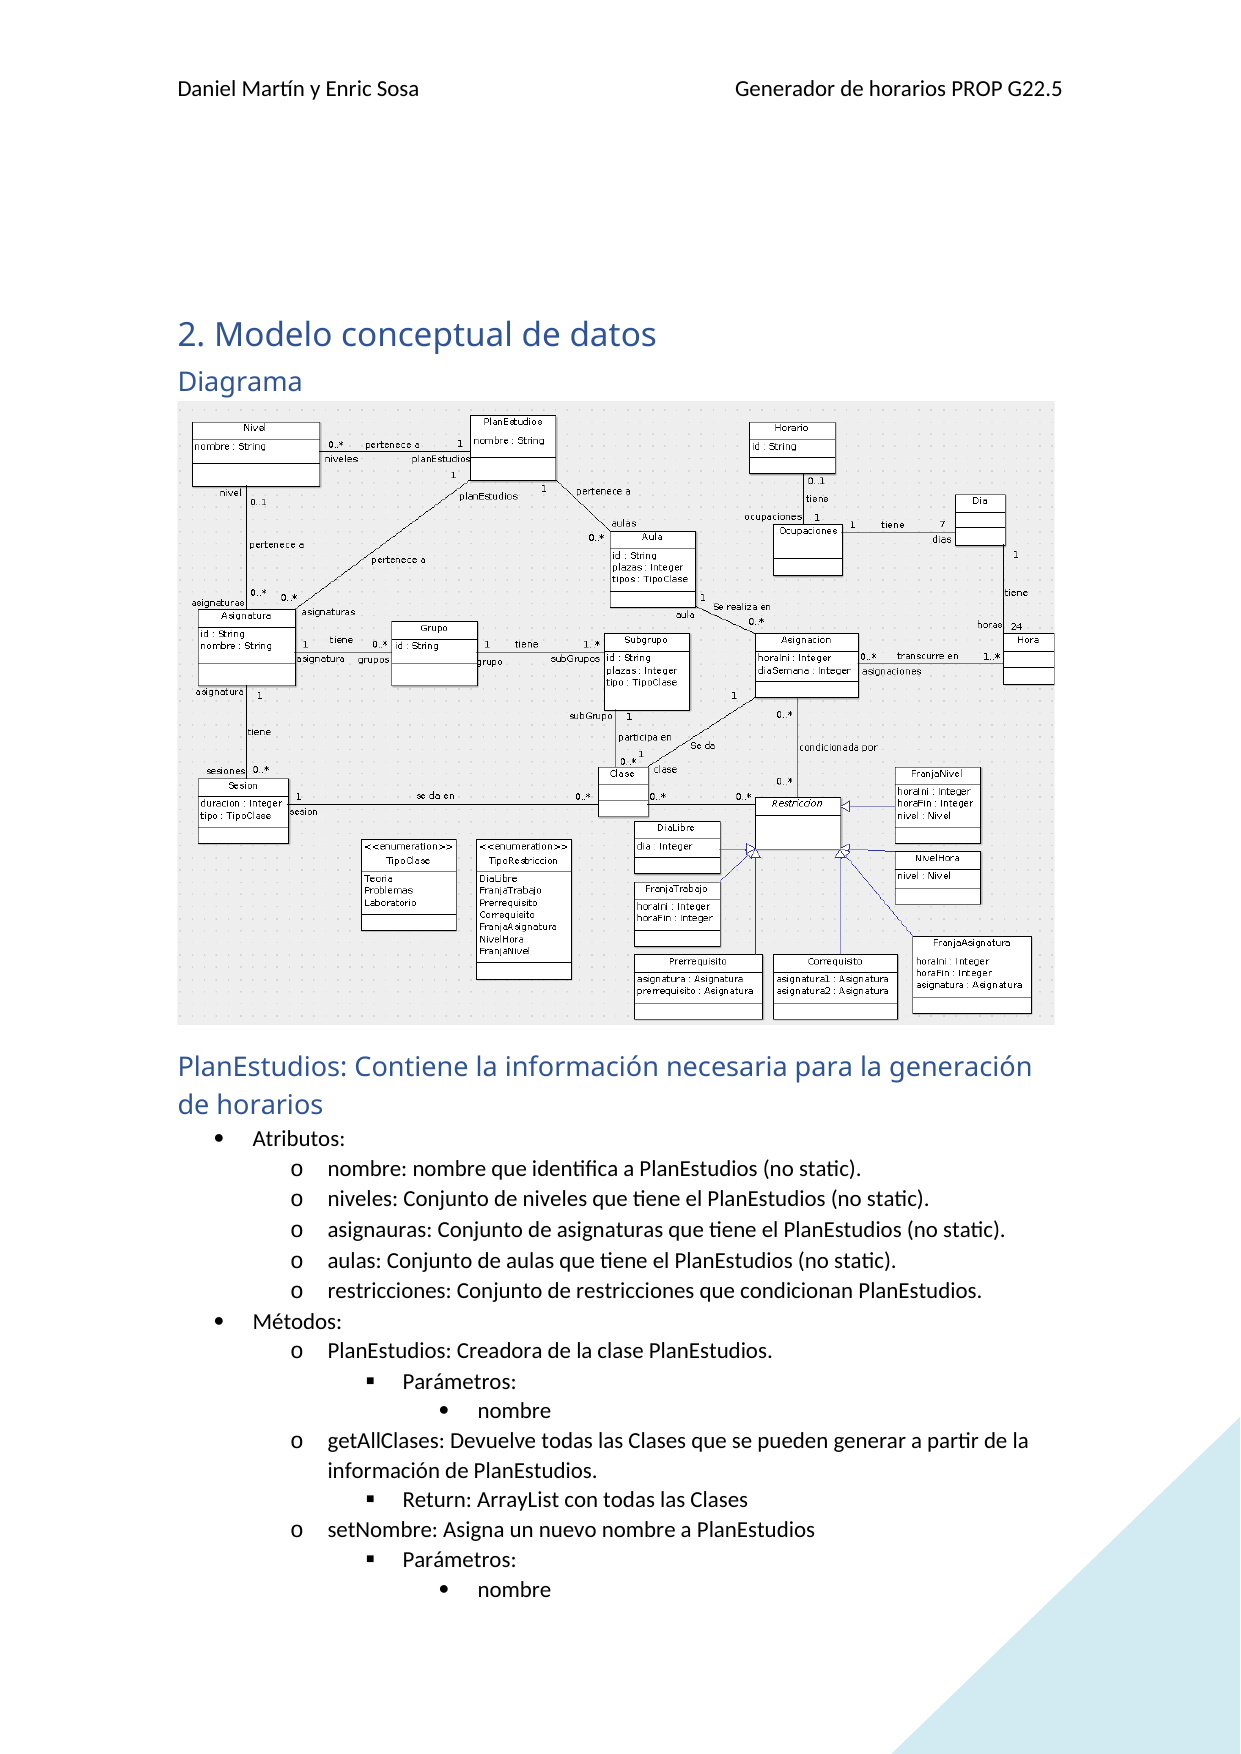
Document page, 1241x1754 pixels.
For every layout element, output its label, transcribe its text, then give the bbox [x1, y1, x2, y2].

subtitle PlanEstudios: Contiene la información necesaria para la generación de horarios [177, 1047, 1063, 1123]
list niveles: Conjunto de niveles que tiene el PlanEstudios (no static). [290, 1184, 1063, 1214]
list aulas: Conjunto de aulas que tiene el PlanEstudios (no static). [290, 1246, 1063, 1275]
list PlanEstudios: Creadora de la clase PlanEstudios. [290, 1336, 1063, 1366]
list Parámetros: [365, 1546, 1063, 1574]
list asignauras: Conjunto de asignaturas que tiene el PlanEstudios (no static). [290, 1215, 1063, 1244]
list Parámetros: [365, 1367, 1063, 1395]
list Return: ArrayList con todas las Clases [365, 1486, 1063, 1514]
list Atributos: [215, 1124, 1063, 1152]
list nombre [440, 1575, 1063, 1603]
list nombre [440, 1396, 1063, 1424]
subtitle 2. Modelo conceptual de datos [177, 311, 1063, 356]
list getAllClases: Devuelve todas las Clases que se pueden generar a partir de la información de PlanEstudios. [290, 1426, 1063, 1484]
list nombre: nombre que identifica a PlanEstudios (no static). [290, 1154, 1063, 1183]
list restricciones: Conjunto de restricciones que condicionan PlanEstudios. [290, 1276, 1063, 1306]
list Métodos: [215, 1307, 1063, 1335]
subtitle Diagrama [177, 362, 1063, 399]
list setNombre: Asigna un nuevo nombre a PlanEstudios [290, 1515, 1063, 1544]
